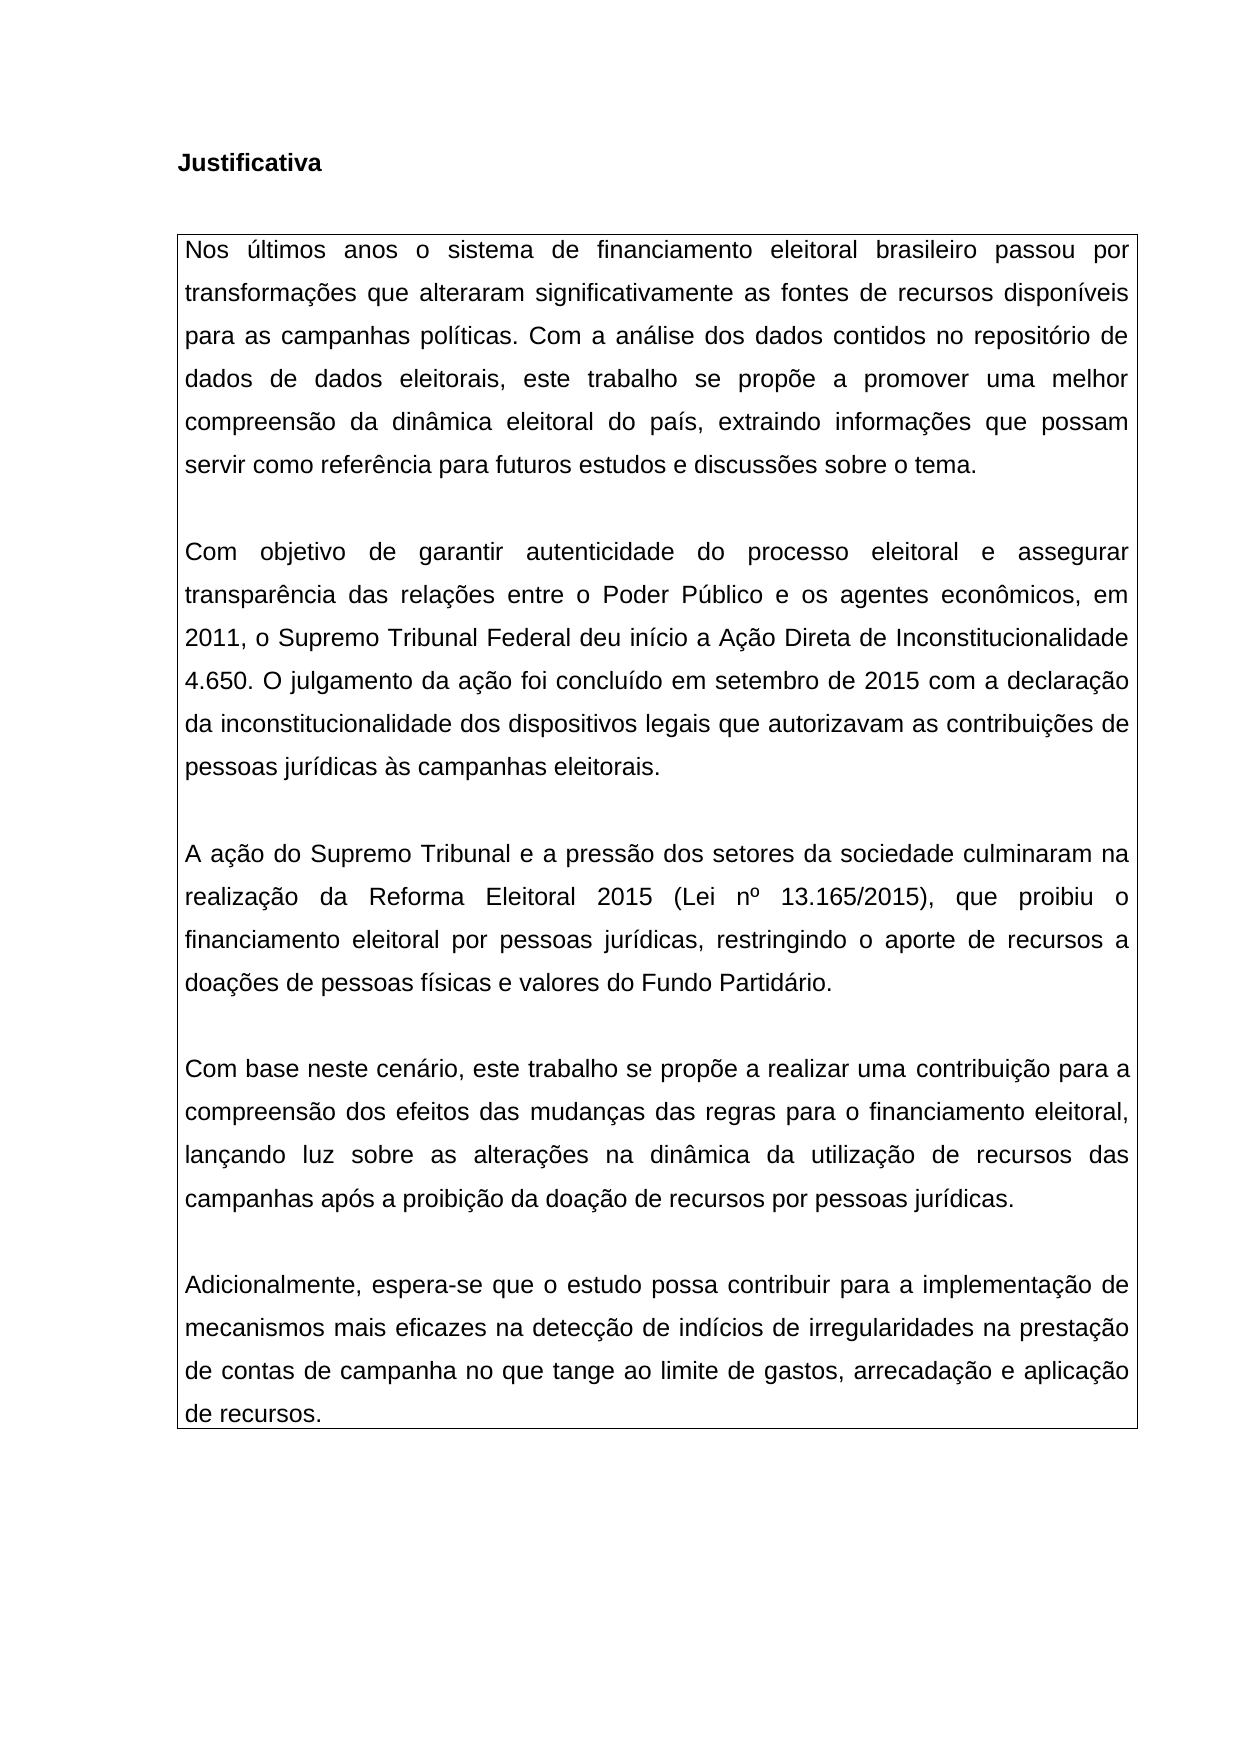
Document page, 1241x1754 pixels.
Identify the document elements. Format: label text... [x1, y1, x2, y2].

text Justificativa [177, 148, 1063, 176]
table_header Nos últimos anos o sistema de financiamento eleitoral brasileiro passou por transformações que alteraram significativamente as fontes de recursos disponíveis para as campanhas políticas. Com a análise dos dados contidos no repositório de dados de dados eleitorais, este trabalho se propõe a promover uma melhor compreensão da dinâmica eleitoral do país, extraindo informações que possam servir como referência para futuros estudos e discussões sobre o tema. Com objetivo de garantir autenticidade do processo eleitoral e assegurar transparência das relações entre o Poder Público e os agentes econômicos, em 2011, o Supremo Tribunal Federal deu início a Ação Direta de Inconstitucionalidade 4.650. O julgamento da ação foi concluído em setembro de 2015 com a declaração da inconstitucionalidade dos dispositivos legais que autorizavam as contribuições de pessoas jurídicas às campanhas eleitorais. A ação do Supremo Tribunal e a pressão dos setores da sociedade culminaram na realização da Reforma Eleitoral 2015 (Lei nº 13.165/2015), que proibiu o financiamento eleitoral por pessoas jurídicas, restringindo o aporte de recursos a doações de pessoas físicas e valores do Fundo Partidário. Com base neste cenário, este trabalho se propõe a realizar uma contribuição para a compreensão dos efeitos das mudanças das regras para o financiamento eleitoral, lançando luz sobre as alterações na dinâmica da utilização de recursos das campanhas após a proibição da doação de recursos por pessoas jurídicas. Adicionalmente, espera-se que o estudo possa contribuir para a implementação de mecanismos mais eficazes na detecção de indícios de irregularidades na prestação de contas de campanha no que tange ao limite de gastos, arrecadação e aplicação de recursos. [178, 235, 1137, 1428]
